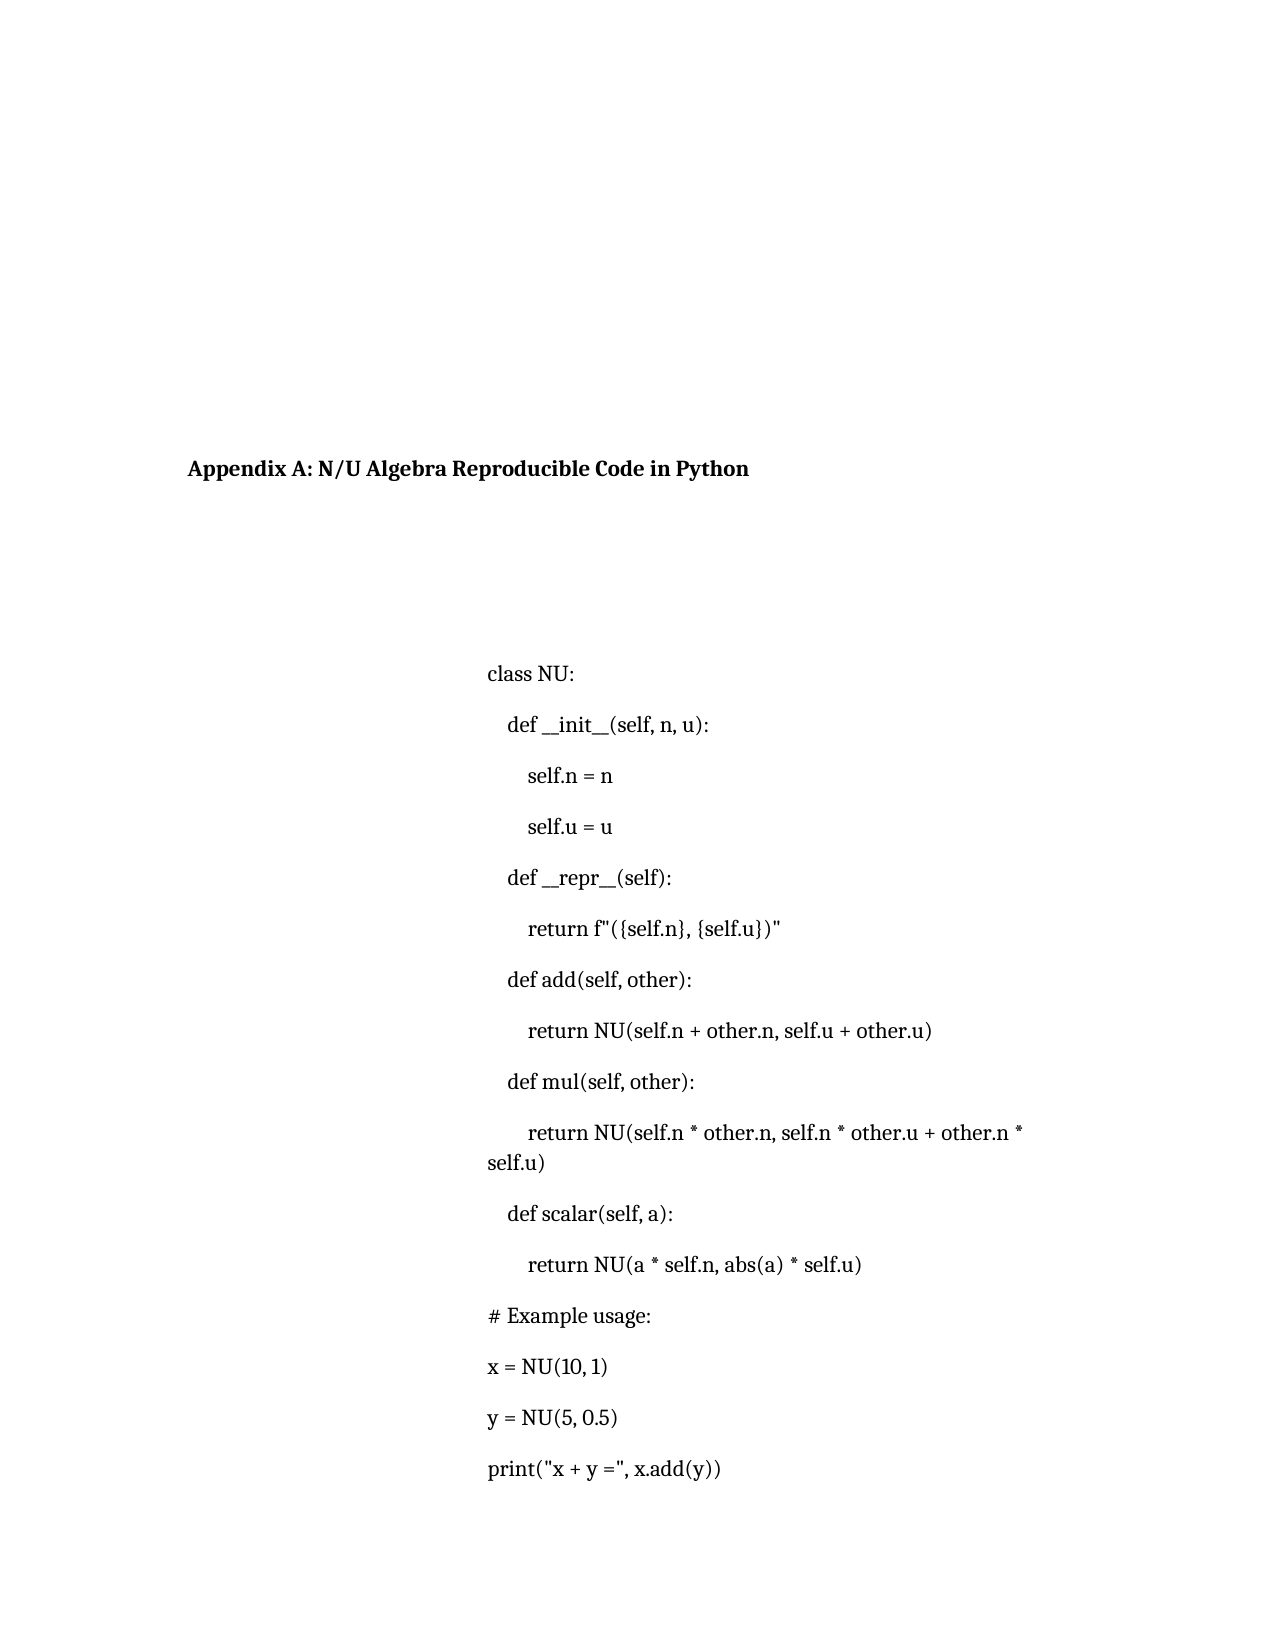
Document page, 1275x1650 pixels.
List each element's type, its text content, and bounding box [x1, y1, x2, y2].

text return NU(a * self.n, abs(a) * self.u) [487, 1252, 1087, 1278]
text print("x + y =", x.add(y)) [487, 1456, 1087, 1483]
text # Example usage: [487, 1303, 1087, 1329]
text self.n = n [487, 762, 1087, 789]
text class NU: [487, 660, 1087, 687]
text def scalar(self, a): [487, 1201, 1087, 1227]
text Appendix A: N/U Algebra Reproducible Code in Python [187, 456, 1087, 483]
text return NU(self.n * other.n, self.n * other.u + other.n * self.u) [487, 1120, 1087, 1176]
text y = NU(5, 0.5) [487, 1405, 1087, 1432]
text self.u = u [487, 813, 1087, 840]
text return f"({self.n}, {self.u})" [487, 916, 1087, 942]
text return NU(self.n + other.n, self.u + other.u) [487, 1018, 1087, 1044]
text def __repr__(self): [487, 864, 1087, 891]
text def mul(self, other): [487, 1069, 1087, 1095]
text def __init__(self, n, u): [487, 711, 1087, 738]
text x = NU(10, 1) [487, 1354, 1087, 1381]
text def add(self, other): [487, 967, 1087, 993]
